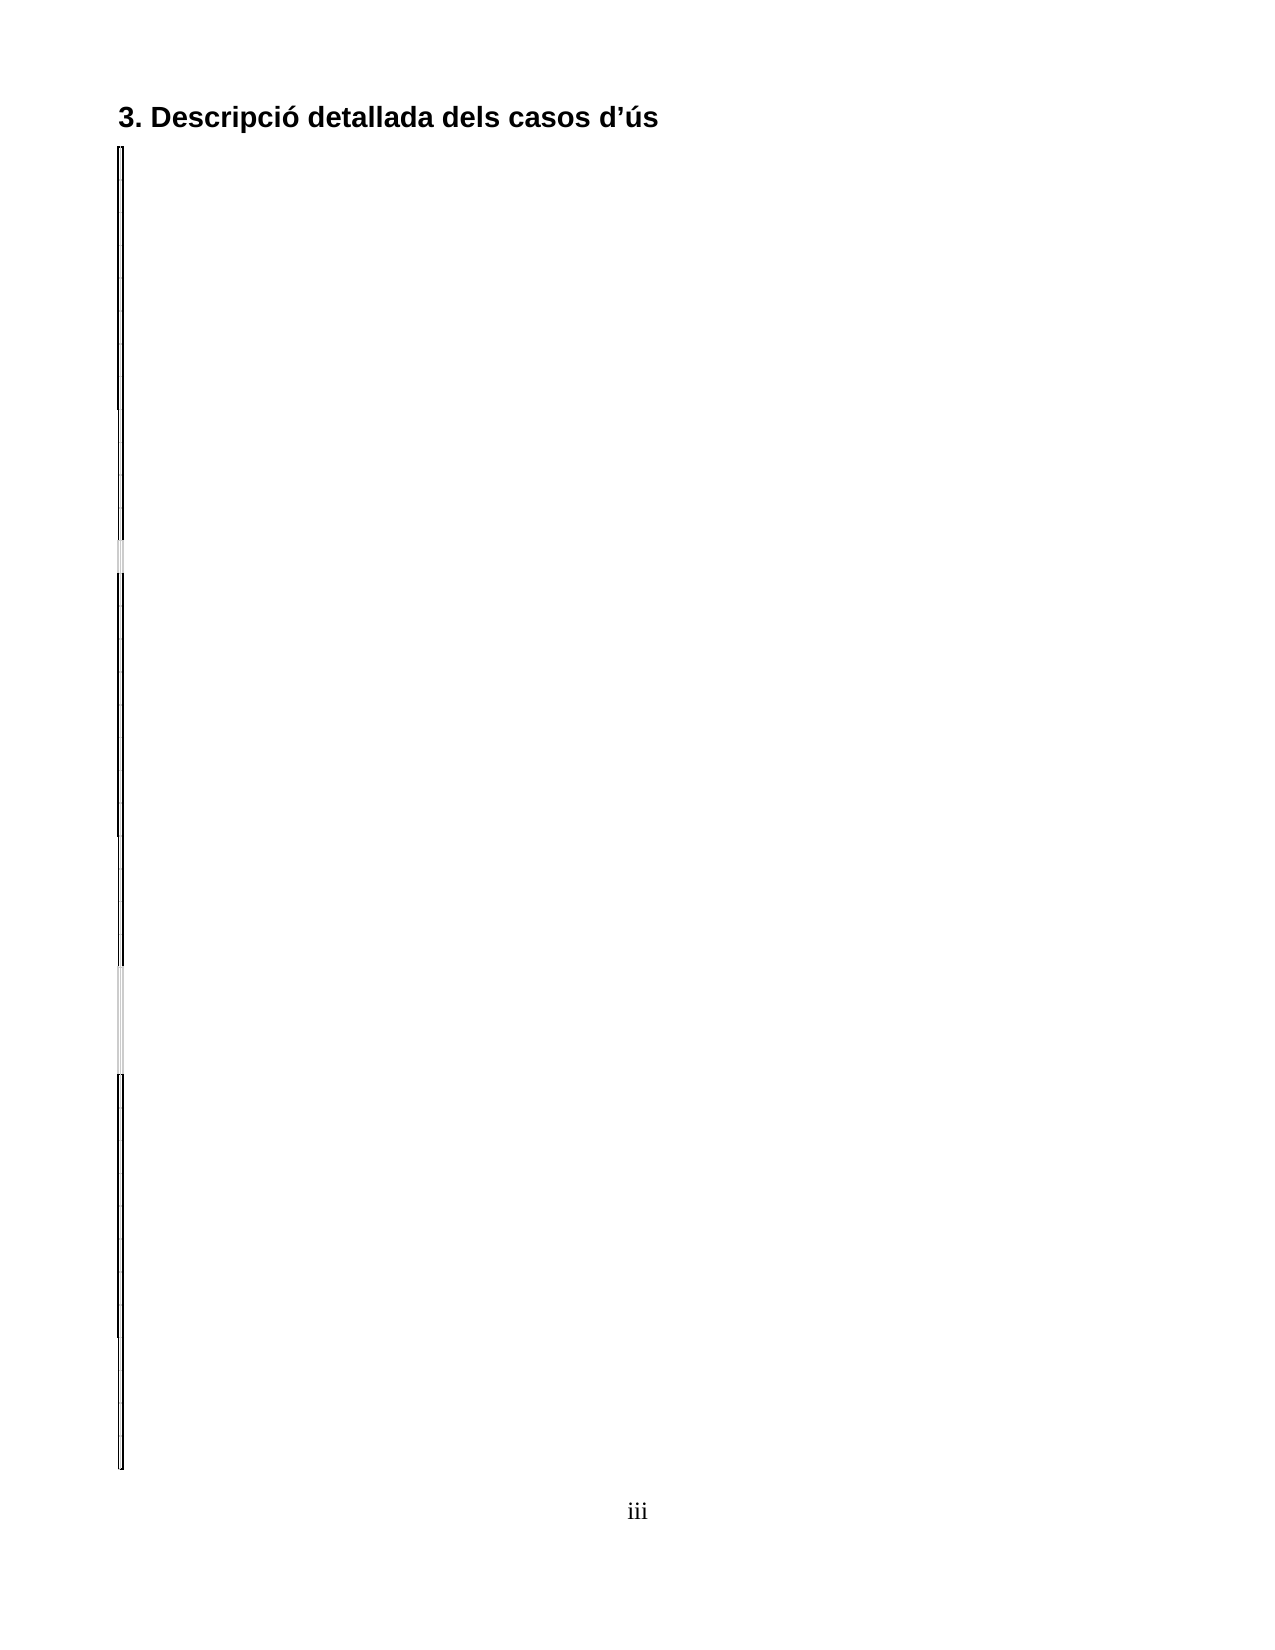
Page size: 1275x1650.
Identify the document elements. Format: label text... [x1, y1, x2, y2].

subtitle 3. Descripció detallada dels casos d’ús [118, 100, 1157, 133]
